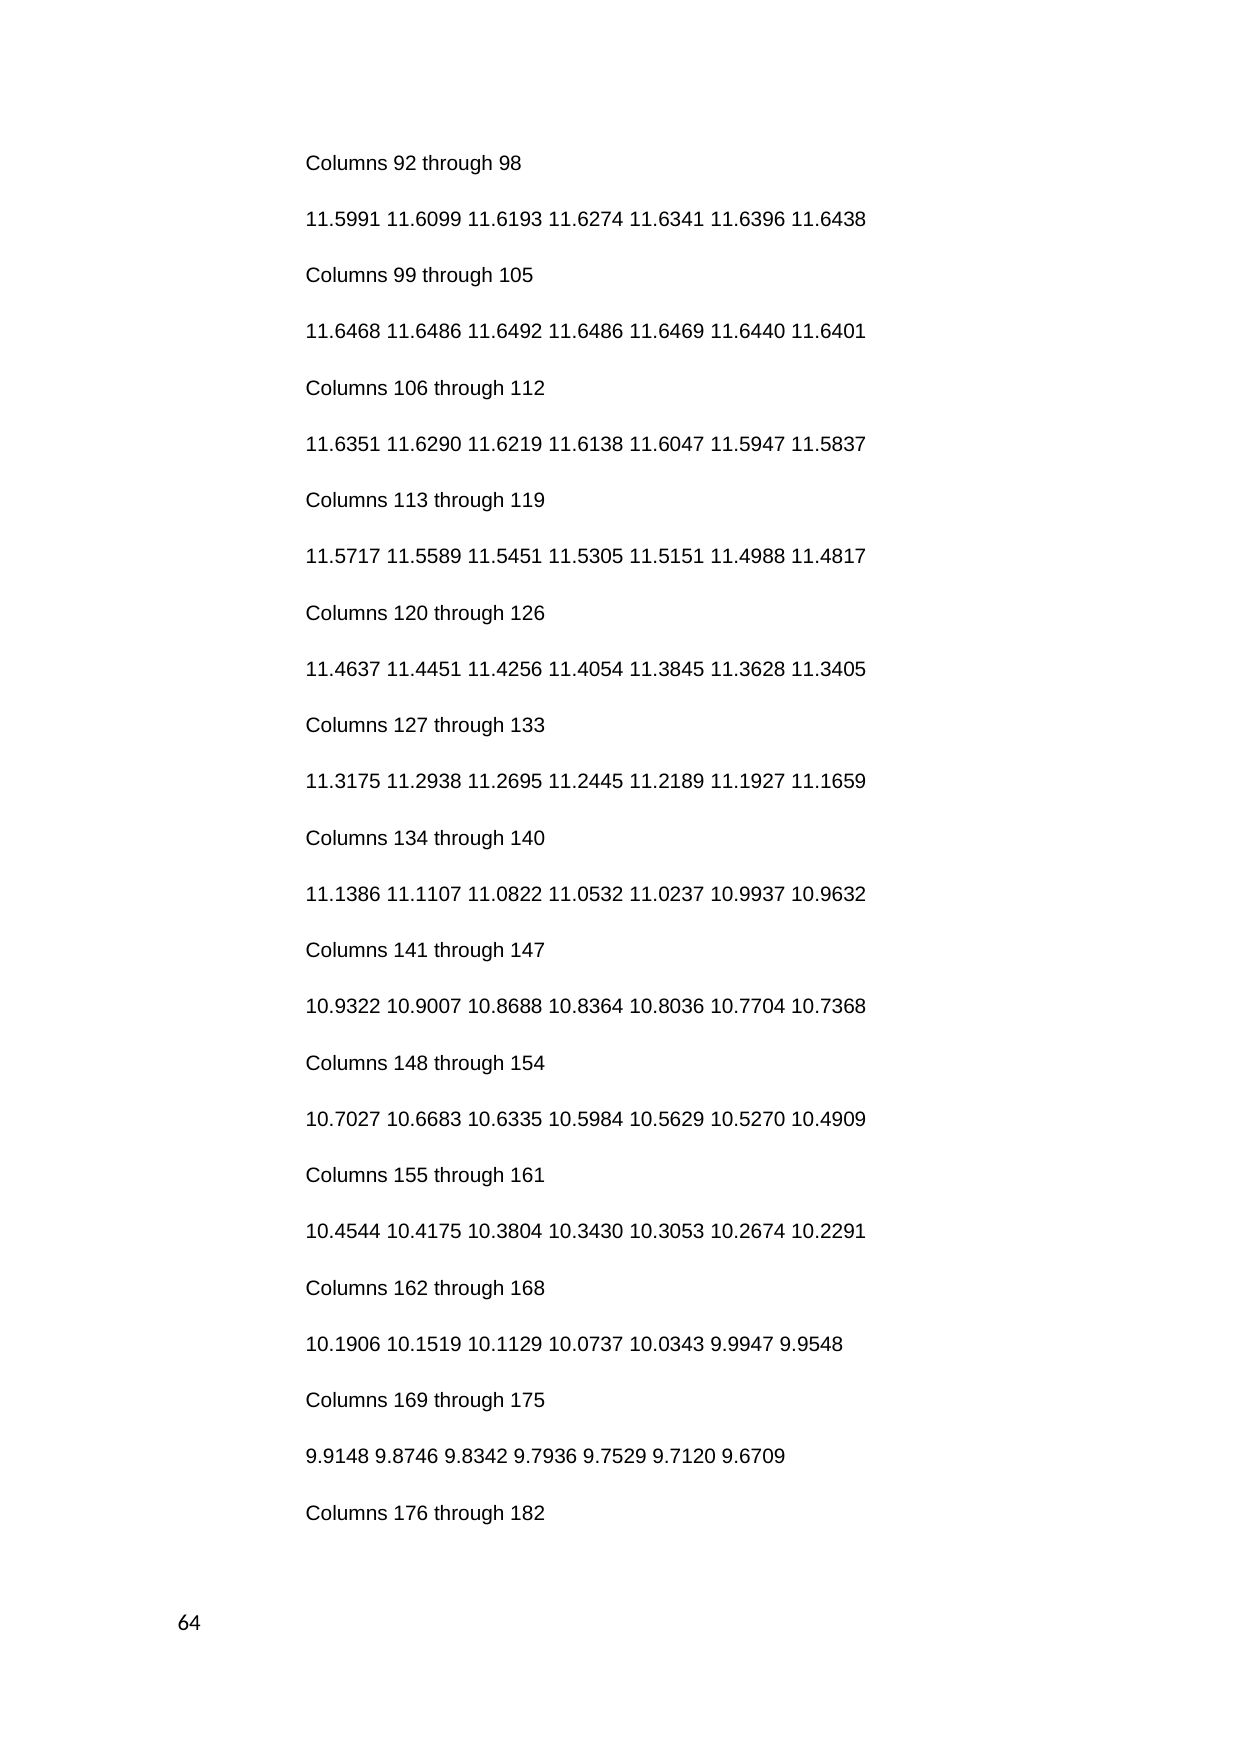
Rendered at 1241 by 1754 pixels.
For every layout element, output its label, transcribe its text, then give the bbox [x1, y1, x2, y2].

text Columns 92 through 98 11.5991 11.6099 11.6193 11.6274 11.6341 11.6396 11.6438 Columns 99 through 105 11.6468 11.6486 11.6492 11.6486 11.6469 11.6440 11.6401 Columns 106 through 112 11.6351 11.6290 11.6219 11.6138 11.6047 11.5947 11.5837 Columns 113 through 119 11.5717 11.5589 11.5451 11.5305 11.5151 11.4988 11.4817 Columns 120 through 126 11.4637 11.4451 11.4256 11.4054 11.3845 11.3628 11.3405 Columns 127 through 133 11.3175 11.2938 11.2695 11.2445 11.2189 11.1927 11.1659 Columns 134 through 140 11.1386 11.1107 11.0822 11.0532 11.0237 10.9937 10.9632 Columns 141 through 147 10.9322 10.9007 10.8688 10.8364 10.8036 10.7704 10.7368 Columns 148 through 154 10.7027 10.6683 10.6335 10.5984 10.5629 10.5270 10.4909 Columns 155 through 161 10.4544 10.4175 10.3804 10.3430 10.3053 10.2674 10.2291 Columns 162 through 168 10.1906 10.1519 10.1129 10.0737 10.0343 9.9947 9.9548 Columns 169 through 175 9.9148 9.8746 9.8342 9.7936 9.7529 9.7120 9.6709 Columns 176 through 182 [305, 118, 1069, 1552]
